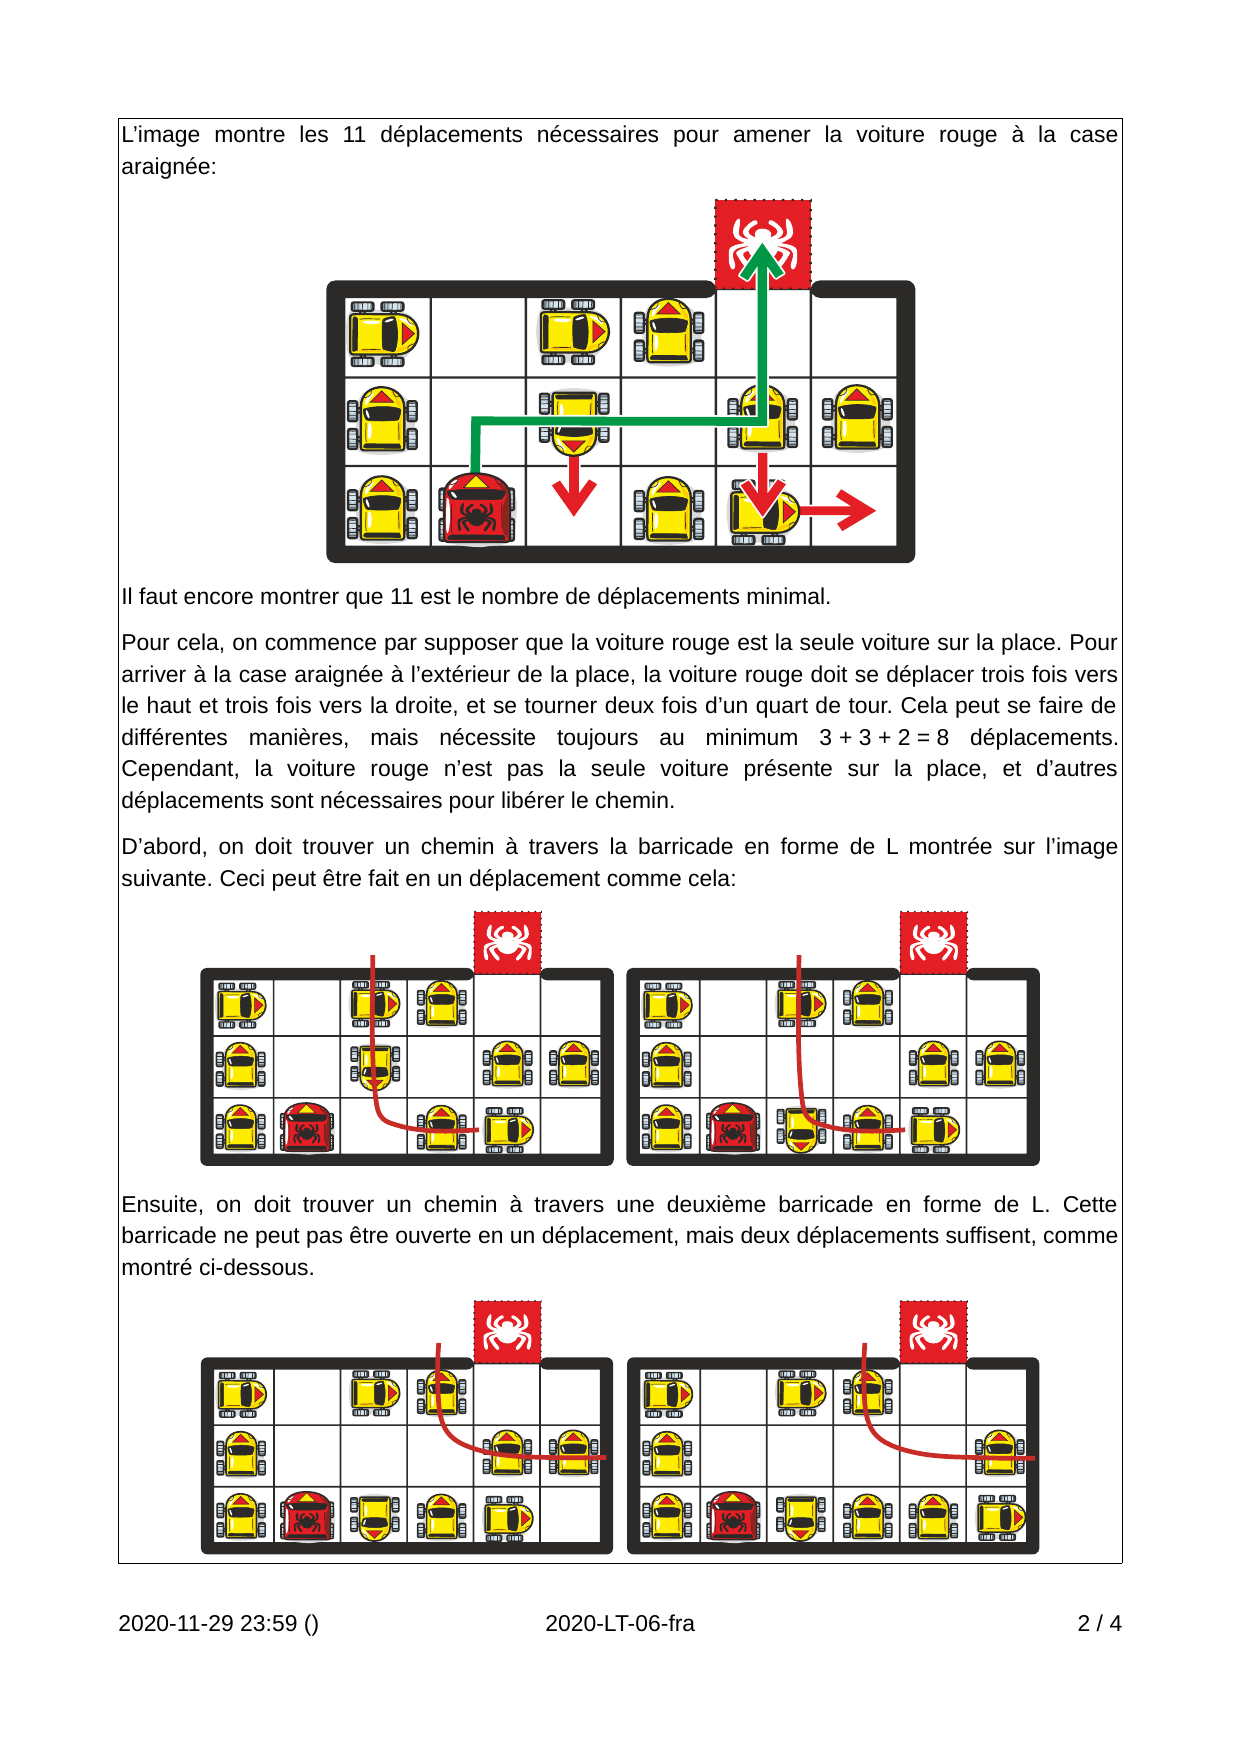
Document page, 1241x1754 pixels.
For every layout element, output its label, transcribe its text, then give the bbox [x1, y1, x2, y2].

text D’abord, on doit trouver un chemin à travers la barricade en forme de L montrée sur l’image suivante. Ceci peut être fait en un déplacement comme cela: [119, 830, 1122, 891]
text Pour cela, on commence par supposer que la voiture rouge est la seule voiture sur la place. Pour arriver à la case araignée à l’extérieur de la place, la voiture rouge doit se déplacer trois fois vers le haut et trois fois vers la droite, et se tourner deux fois d’un quart de tour. Cela peut se faire de différentes manières, mais nécessite toujours au minimum 3 + 3 + 2 = 8 déplacements. Cependant, la voiture rouge n’est pas la seule voiture présente sur la place, et d’autres déplacements sont nécessaires pour libérer le chemin. [119, 626, 1122, 813]
text Ensuite, on doit trouver un chemin à travers une deuxième barricade en forme de L. Cette barricade ne peut pas être ouverte en un déplacement, mais deux déplacements suffisent, comme montré ci-dessous. [119, 1188, 1122, 1280]
text L’image montre les 11 déplacements nécessaires pour amener la voiture rouge à la case araignée: [119, 119, 1122, 179]
text Il faut encore montrer que 11 est le nombre de déplacements minimal. [119, 580, 1122, 609]
